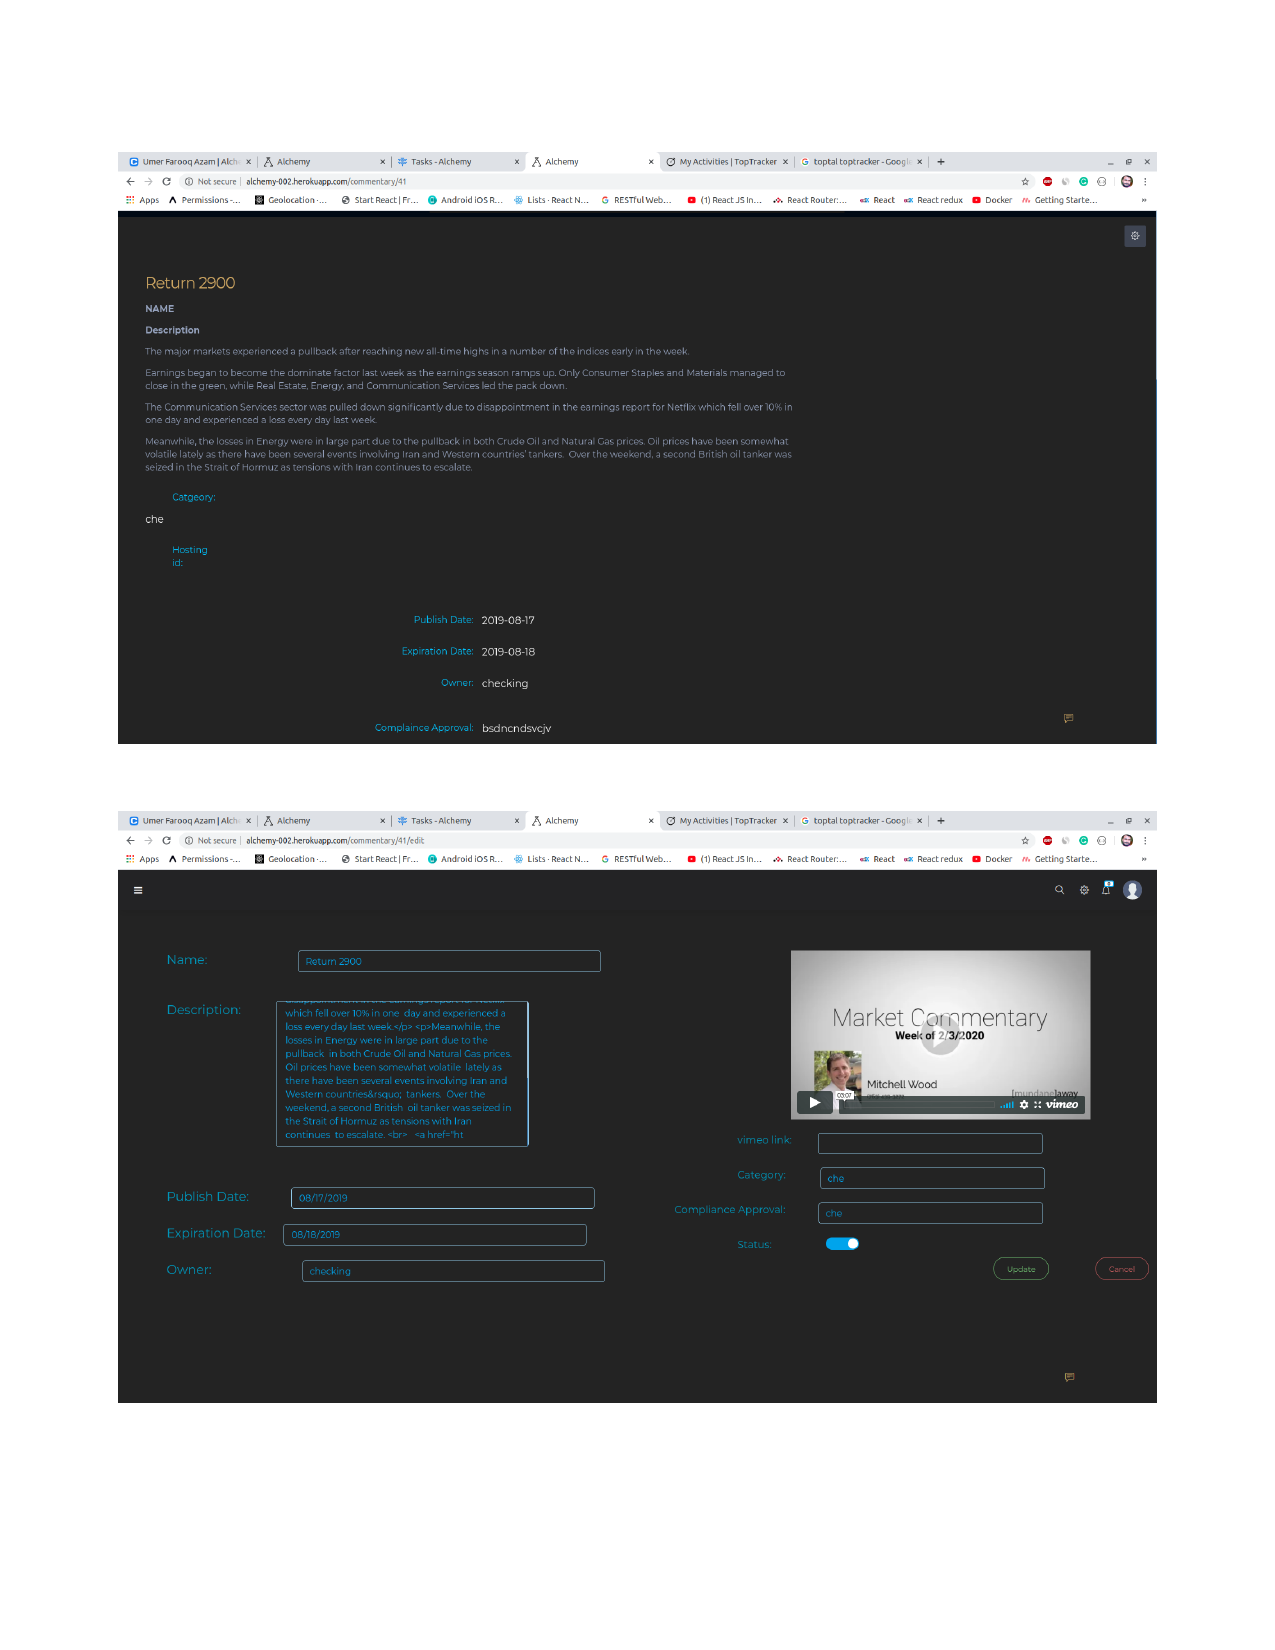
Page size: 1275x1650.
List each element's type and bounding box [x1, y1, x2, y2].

picture [118, 152, 1157, 744]
picture [118, 811, 1157, 1403]
